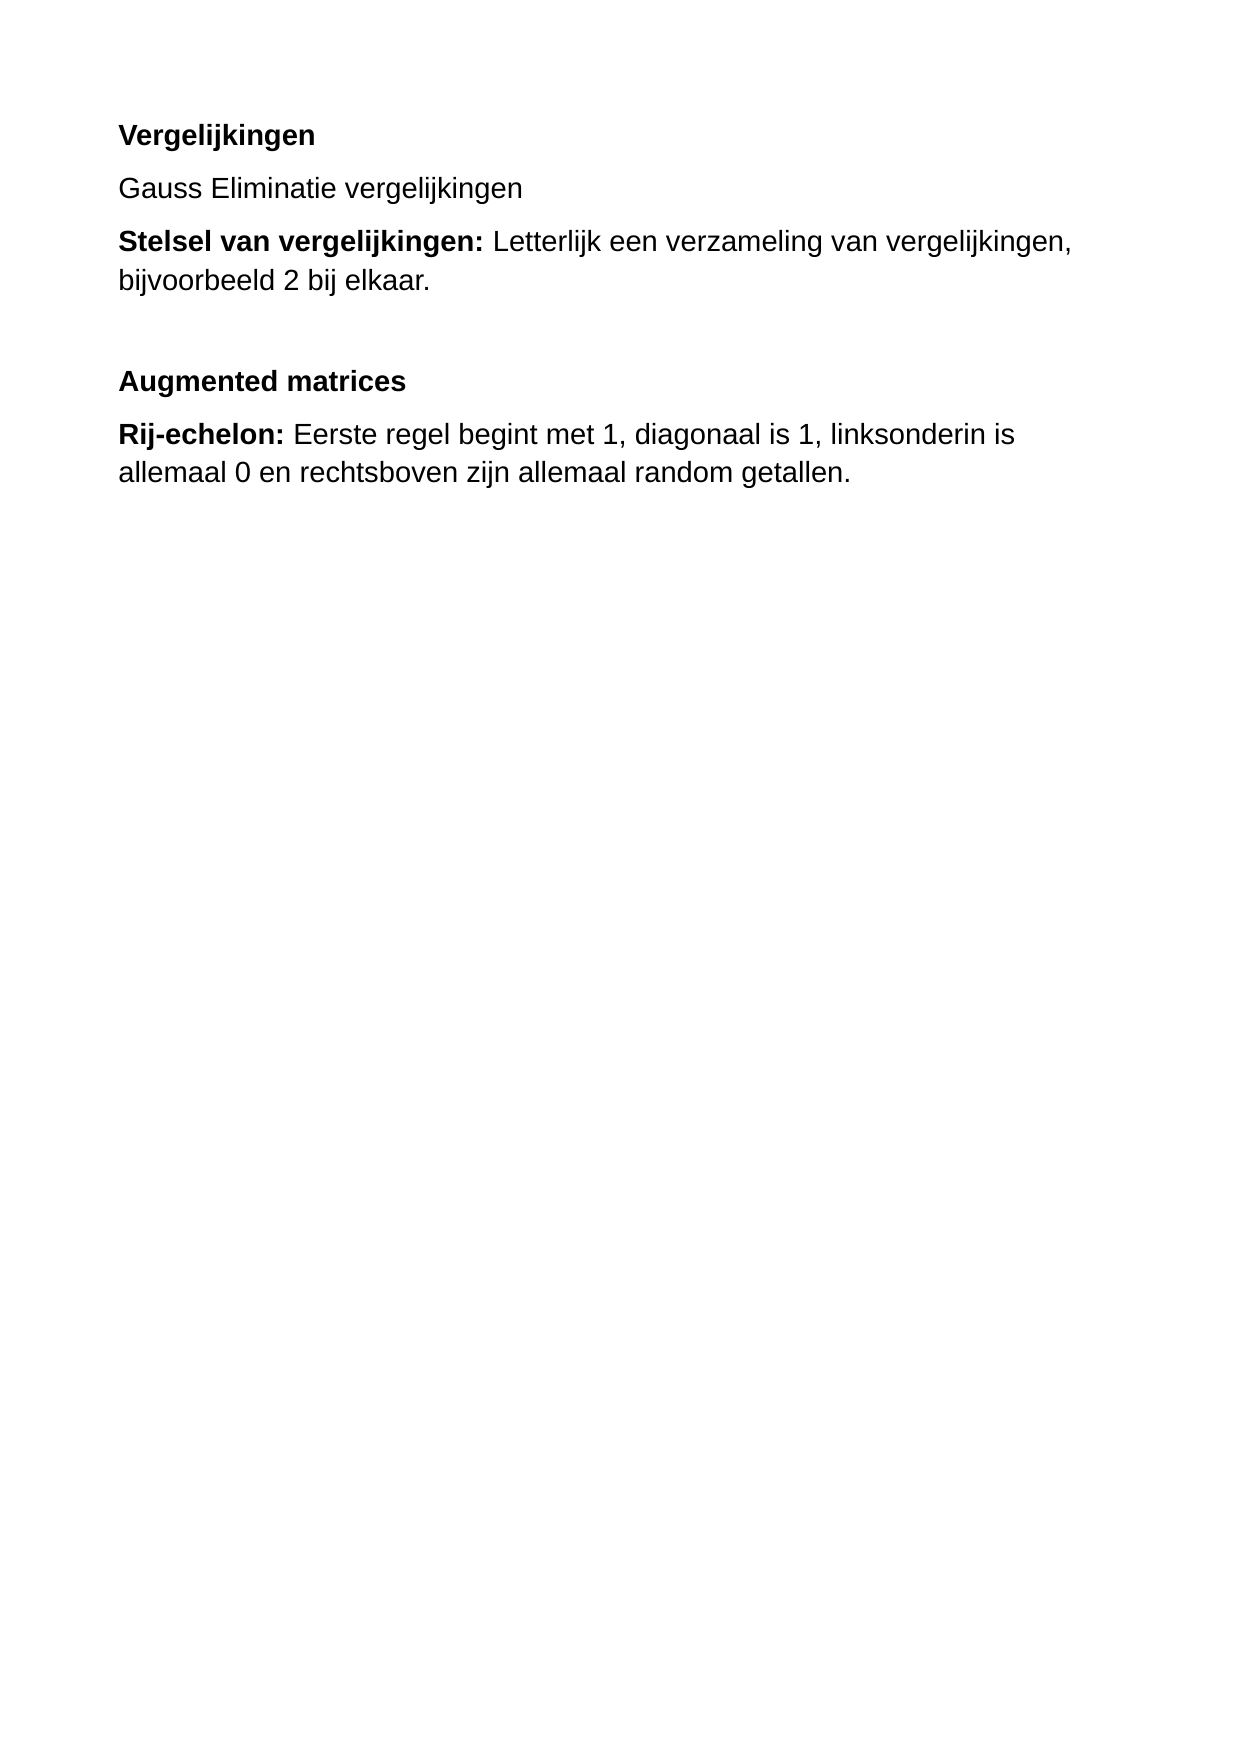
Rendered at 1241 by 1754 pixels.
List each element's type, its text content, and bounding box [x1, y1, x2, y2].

text Gauss Eliminatie vergelijkingen [118, 171, 1122, 205]
text Augmented matrices [118, 364, 1122, 397]
text Stelsel van vergelijkingen: Letterlijk een verzameling van vergelijkingen, bijvoorbeeld 2 bij elkaar. [118, 224, 1122, 296]
text Vergelijkingen [118, 118, 1122, 152]
text Rij-echelon: Eerste regel begint met 1, diagonaal is 1, linksonderin is allemaal 0 en rechtsboven zijn allemaal random getallen. [118, 417, 1122, 489]
